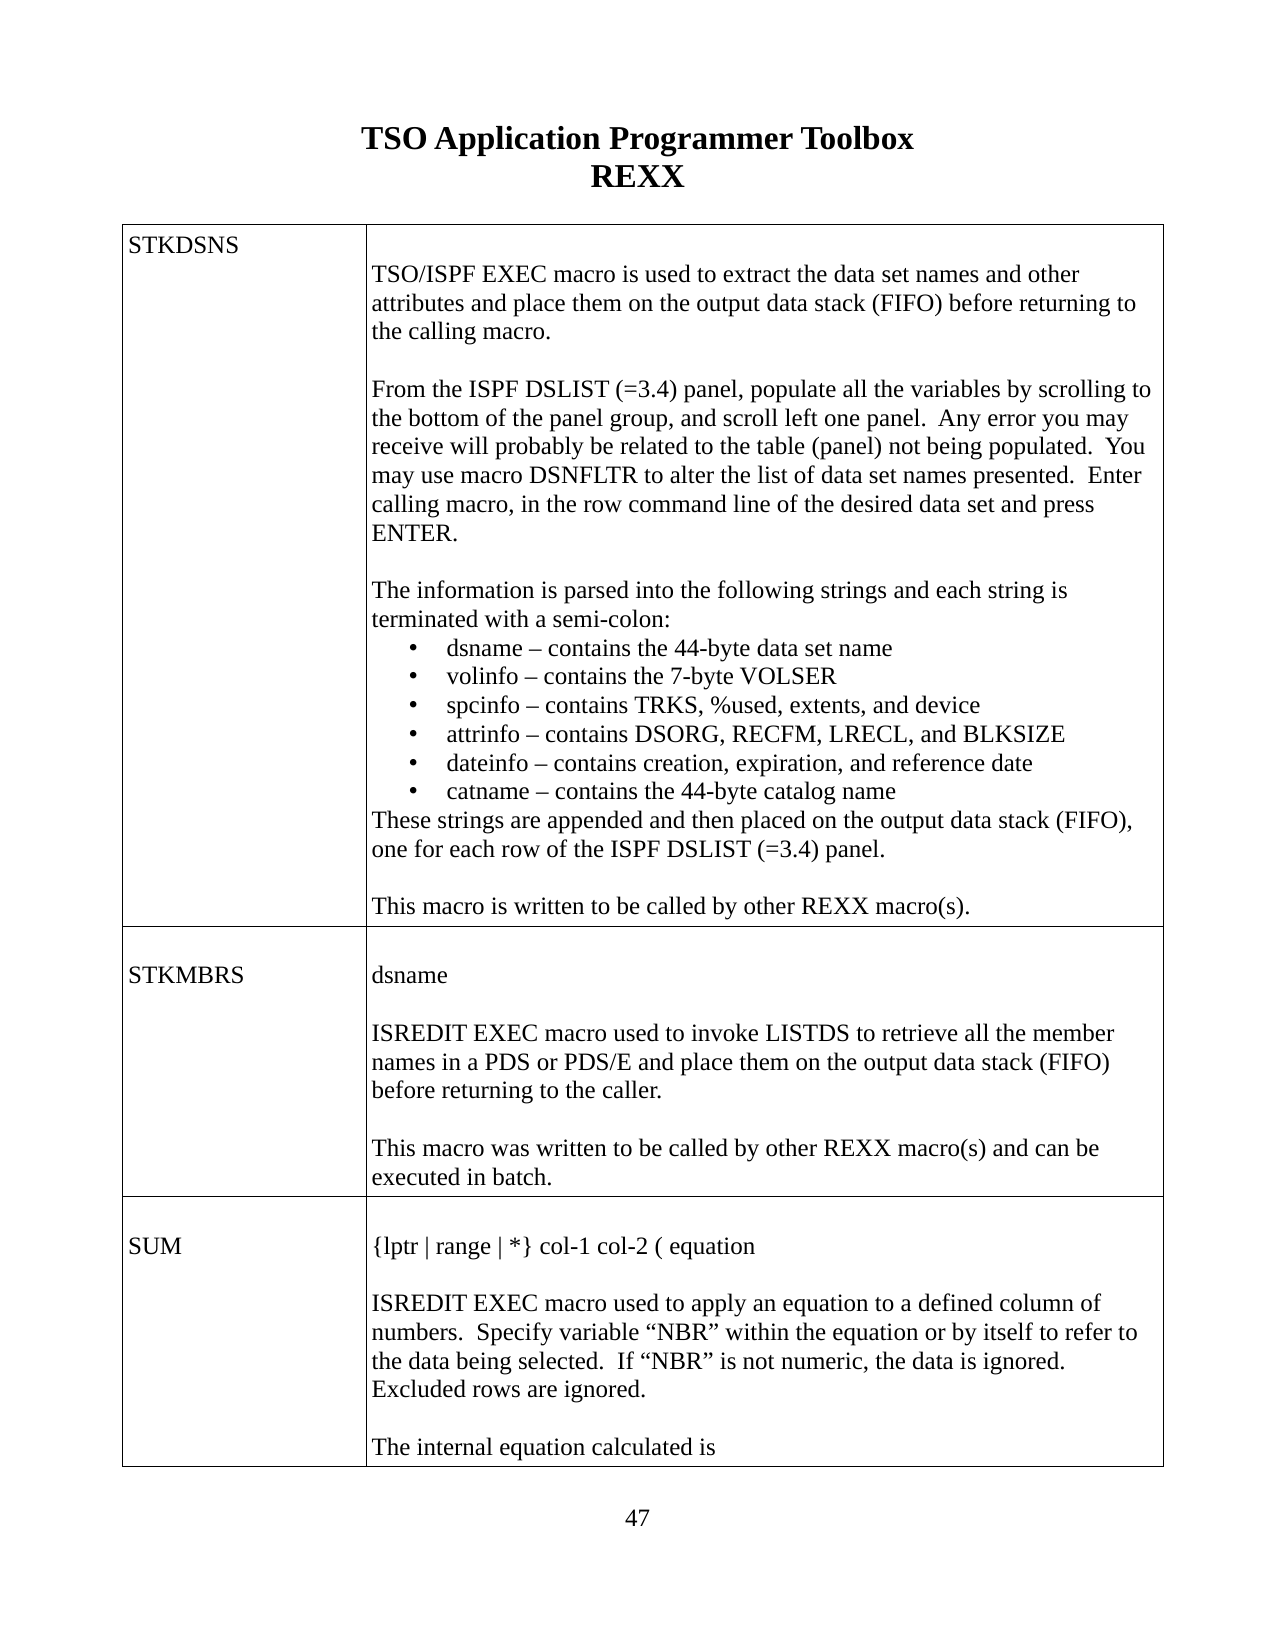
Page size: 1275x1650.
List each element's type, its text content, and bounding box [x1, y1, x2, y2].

table_cell TSO/ISPF EXEC macro is used to extract the data set names and other attributes and place them on the output data stack (FIFO) before returning to the calling macro. From the ISPF DSLIST (=3.4) panel, populate all the variables by scrolling to the bottom of the panel group, and scroll left one panel. Any error you may receive will probably be related to the table (panel) not being populated. You may use macro DSNFLTR to alter the list of data set names presented. Enter calling macro, in the row command line of the desired data set and press ENTER. The information is parsed into the following strings and each string is terminated with a semi-colon: dsname – contains the 44-byte data set name volinfo – contains the 7-byte VOLSER spcinfo – contains TRKS, %used, extents, and device attrinfo – contains DSORG, RECFM, LRECL, and BLKSIZE dateinfo – contains creation, expiration, and reference date catname – contains the 44-byte catalog name These strings are appended and then placed on the output data stack (FIFO), one for each row of the ISPF DSLIST (=3.4) panel. This macro is written to be called by other REXX macro(s). [367, 225, 1163, 926]
table_cell STKMBRS [123, 927, 366, 1196]
table_cell {lptr | range | *} col-1 col-2 ( equation ISREDIT EXEC macro used to apply an equation to a defined column of numbers. Specify variable “NBR” within the equation or by itself to refer to the data being selected. If “NBR” is not numeric, the data is ignored. Excluded rows are ignored. The internal equation calculated is [367, 1197, 1163, 1466]
table_cell STKDSNS [123, 225, 366, 926]
table_cell dsname ISREDIT EXEC macro used to invoke LISTDS to retrieve all the member names in a PDS or PDS/E and place them on the output data stack (FIFO) before returning to the caller. This macro was written to be called by other REXX macro(s) and can be executed in batch. [367, 927, 1163, 1196]
table_cell SUM [123, 1197, 366, 1466]
